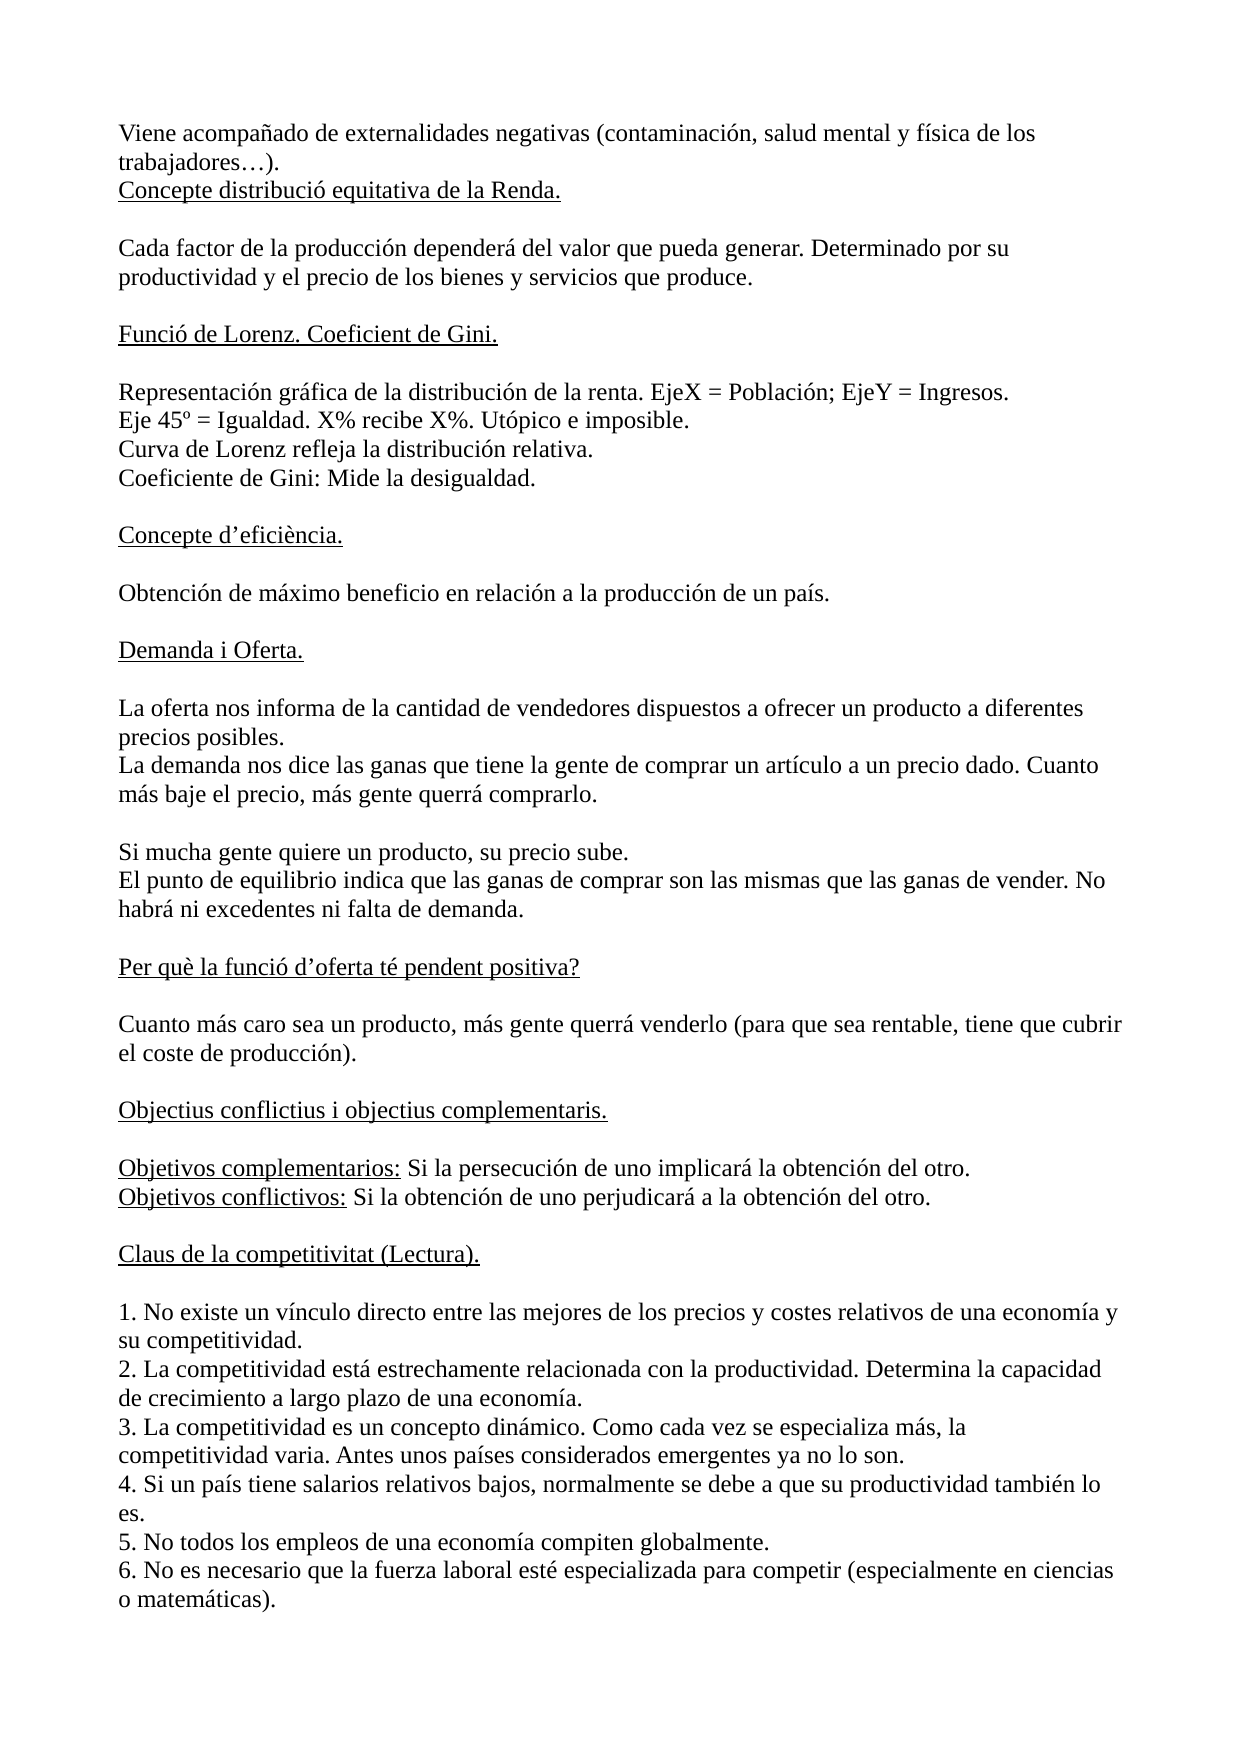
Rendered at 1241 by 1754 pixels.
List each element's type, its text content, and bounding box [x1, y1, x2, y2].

text Curva de Lorenz refleja la distribución relativa. [118, 434, 1122, 463]
text Funció de Lorenz. Coeficient de Gini. [118, 319, 1122, 348]
text 5. No todos los empleos de una economía compiten globalmente. [118, 1527, 1122, 1556]
text 1. No existe un vínculo directo entre las mejores de los precios y costes relativos de una economía y su competitividad. [118, 1297, 1122, 1354]
text 6. No es necesario que la fuerza laboral esté especializada para competir (especialmente en ciencias o matemáticas). [118, 1556, 1122, 1613]
text Objetivos conflictivos: Si la obtención de uno perjudicará a la obtención del otro. [118, 1182, 1122, 1211]
text 2. La competitividad está estrechamente relacionada con la productividad. Determina la capacidad de crecimiento a largo plazo de una economía. [118, 1354, 1122, 1412]
text Si mucha gente quiere un producto, su precio sube. [118, 837, 1122, 866]
text 3. La competitividad es un concepto dinámico. Como cada vez se especializa más, la competitividad varia. Antes unos países considerados emergentes ya no lo son. [118, 1412, 1122, 1469]
text Representación gráfica de la distribución de la renta. EjeX = Población; EjeY = Ingresos. [118, 377, 1122, 406]
text El punto de equilibrio indica que las ganas de comprar son las mismas que las ganas de vender. No habrá ni excedentes ni falta de demanda. [118, 866, 1122, 923]
text 4. Si un país tiene salarios relativos bajos, normalmente se debe a que su productividad también lo es. [118, 1469, 1122, 1527]
text Eje 45º = Igualdad. X% recibe X%. Utópico e imposible. [118, 406, 1122, 434]
text Per què la funció d’oferta té pendent positiva? [118, 952, 1122, 981]
text La demanda nos dice las ganas que tiene la gente de comprar un artículo a un precio dado. Cuanto más baje el precio, más gente querrá comprarlo. [118, 751, 1122, 808]
text Demanda i Oferta. [118, 636, 1122, 664]
text Concepte distribució equitativa de la Renda. [118, 176, 1122, 204]
text La oferta nos informa de la cantidad de vendedores dispuestos a ofrecer un producto a diferentes precios posibles. [118, 693, 1122, 751]
text Concepte d’eficiència. [118, 521, 1122, 549]
text Objetivos complementarios: Si la persecución de uno implicará la obtención del otro. [118, 1153, 1122, 1182]
text Objectius conflictius i objectius complementaris. [118, 1096, 1122, 1124]
text Cada factor de la producción dependerá del valor que pueda generar. Determinado por su productividad y el precio de los bienes y servicios que produce. [118, 233, 1122, 291]
text Coeficiente de Gini: Mide la desigualdad. [118, 463, 1122, 492]
text Cuanto más caro sea un producto, más gente querrá venderlo (para que sea rentable, tiene que cubrir el coste de producción). [118, 1009, 1122, 1067]
text Claus de la competitivitat (Lectura). [118, 1239, 1122, 1268]
text Obtención de máximo beneficio en relación a la producción de un país. [118, 578, 1122, 607]
text Viene acompañado de externalidades negativas (contaminación, salud mental y física de los trabajadores…). [118, 118, 1122, 176]
